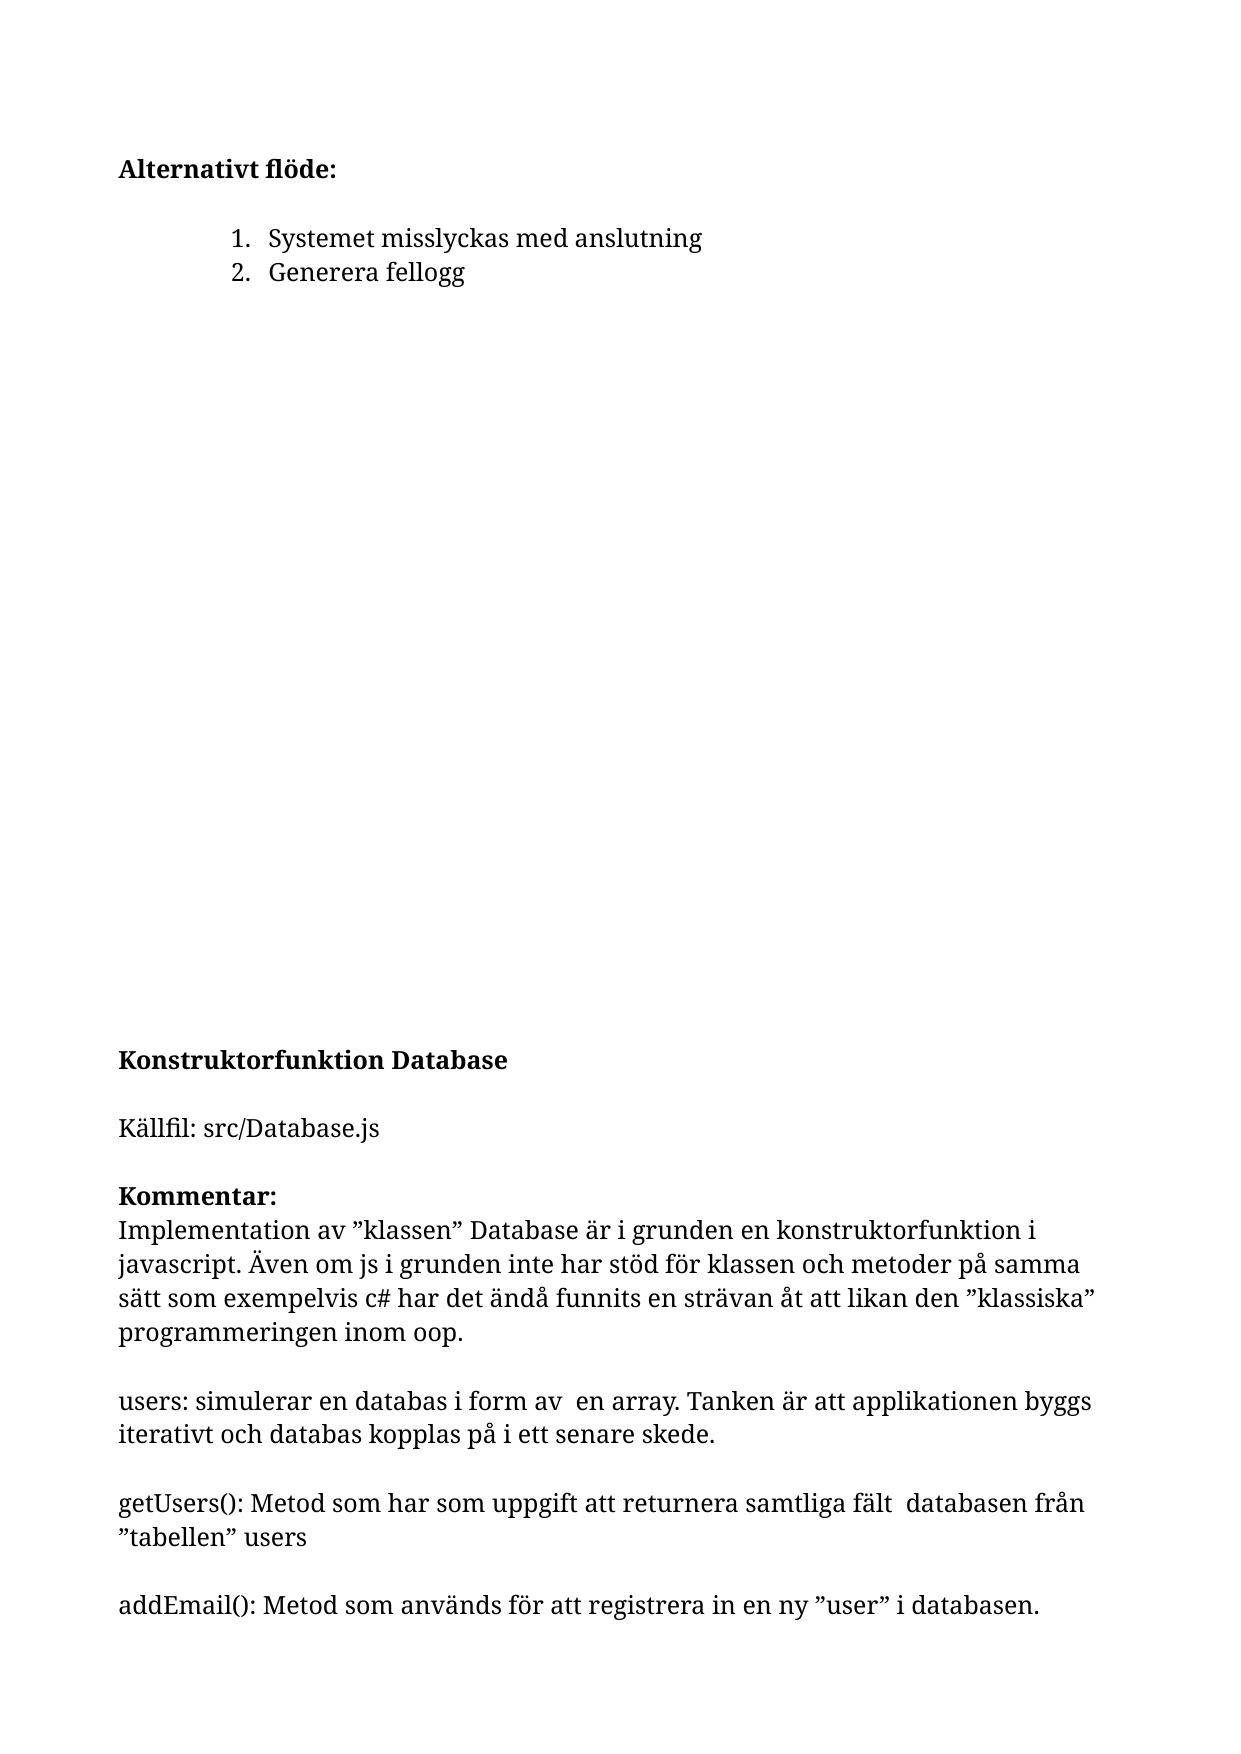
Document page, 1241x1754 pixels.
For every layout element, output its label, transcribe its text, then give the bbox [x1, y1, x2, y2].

text Alternativt flöde: [118, 152, 1122, 186]
text getUsers(): Metod som har som uppgift att returnera samtliga fält databasen från ”tabellen” users [118, 1485, 1122, 1553]
list Generera fellogg [231, 254, 1122, 288]
text addEmail(): Metod som används för att registrera in en ny ”user” i databasen. [118, 1587, 1122, 1622]
text Kommentar: [118, 1179, 1122, 1213]
list Systemet misslyckas med anslutning [231, 220, 1122, 254]
text Källfil: src/Database.js [118, 1111, 1122, 1145]
text Konstruktorfunktion Database [118, 1042, 1122, 1077]
text users: simulerar en databas i form av en array. Tanken är att applikationen byggs iterativt och databas kopplas på i ett senare skede. [118, 1383, 1122, 1451]
text Implementation av ”klassen” Database är i grunden en konstruktorfunktion i javascript. Även om js i grunden inte har stöd för klassen och metoder på samma sätt som exempelvis c# har det ändå funnits en strävan åt att likan den ”klassiska” programmeringen inom oop. [118, 1213, 1122, 1349]
